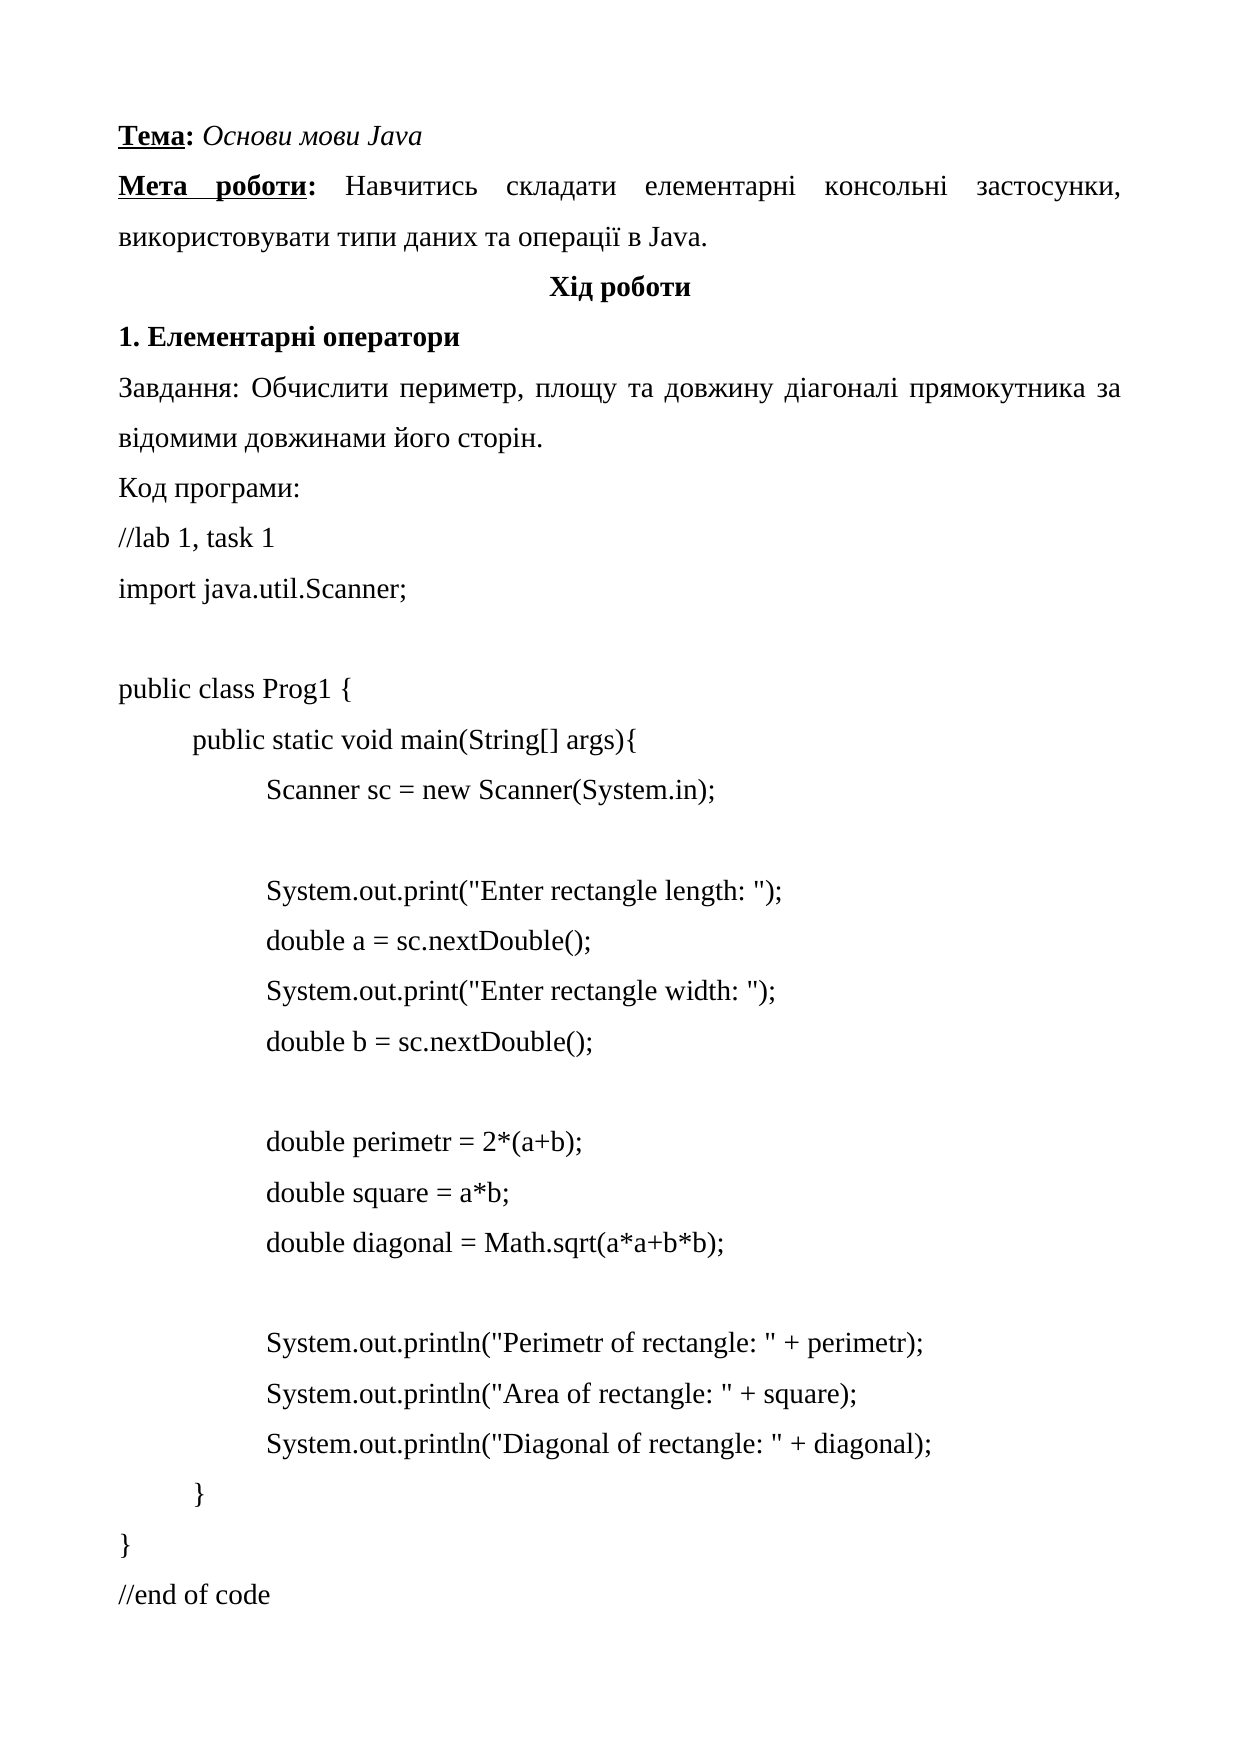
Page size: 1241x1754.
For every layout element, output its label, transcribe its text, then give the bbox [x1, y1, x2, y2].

text Scanner sc = new Scanner(System.in); [118, 772, 1122, 806]
text } [118, 1527, 1122, 1560]
text //lab 1, task 1 [118, 521, 1122, 554]
text public class Prog1 { [118, 672, 1122, 705]
text 1. Елементарні оператори [118, 319, 1122, 353]
text //end of code [118, 1577, 1122, 1611]
text System.out.println("Area of rectangle: " + square); [118, 1376, 1122, 1409]
text Мета роботи: Навчитись складати елементарні консольні застосунки, використовувати типи даних та операції в Java. [118, 168, 1122, 252]
text Тема: Основи мови Java [118, 118, 1122, 152]
text System.out.print("Enter rectangle width: "); [118, 973, 1122, 1007]
text double b = sc.nextDouble(); [118, 1024, 1122, 1057]
text Завдання: Обчислити периметр, площу та довжину діагоналі прямокутника за відомими довжинами його сторін. [118, 370, 1122, 453]
text double perimetr = 2*(a+b); [118, 1124, 1122, 1158]
text public static void main(String[] args){ [118, 722, 1122, 755]
text double square = a*b; [118, 1175, 1122, 1208]
text import java.util.Scanner; [118, 571, 1122, 604]
text System.out.println("Perimetr of rectangle: " + perimetr); [118, 1326, 1122, 1359]
text double diagonal = Math.sqrt(a*a+b*b); [118, 1225, 1122, 1258]
text double a = sc.nextDouble(); [118, 923, 1122, 957]
text } [118, 1477, 1122, 1510]
text Хід роботи [118, 269, 1122, 303]
text Код програми: [118, 470, 1122, 504]
text System.out.println("Diagonal of rectangle: " + diagonal); [118, 1426, 1122, 1460]
text System.out.print("Enter rectangle length: "); [118, 873, 1122, 906]
